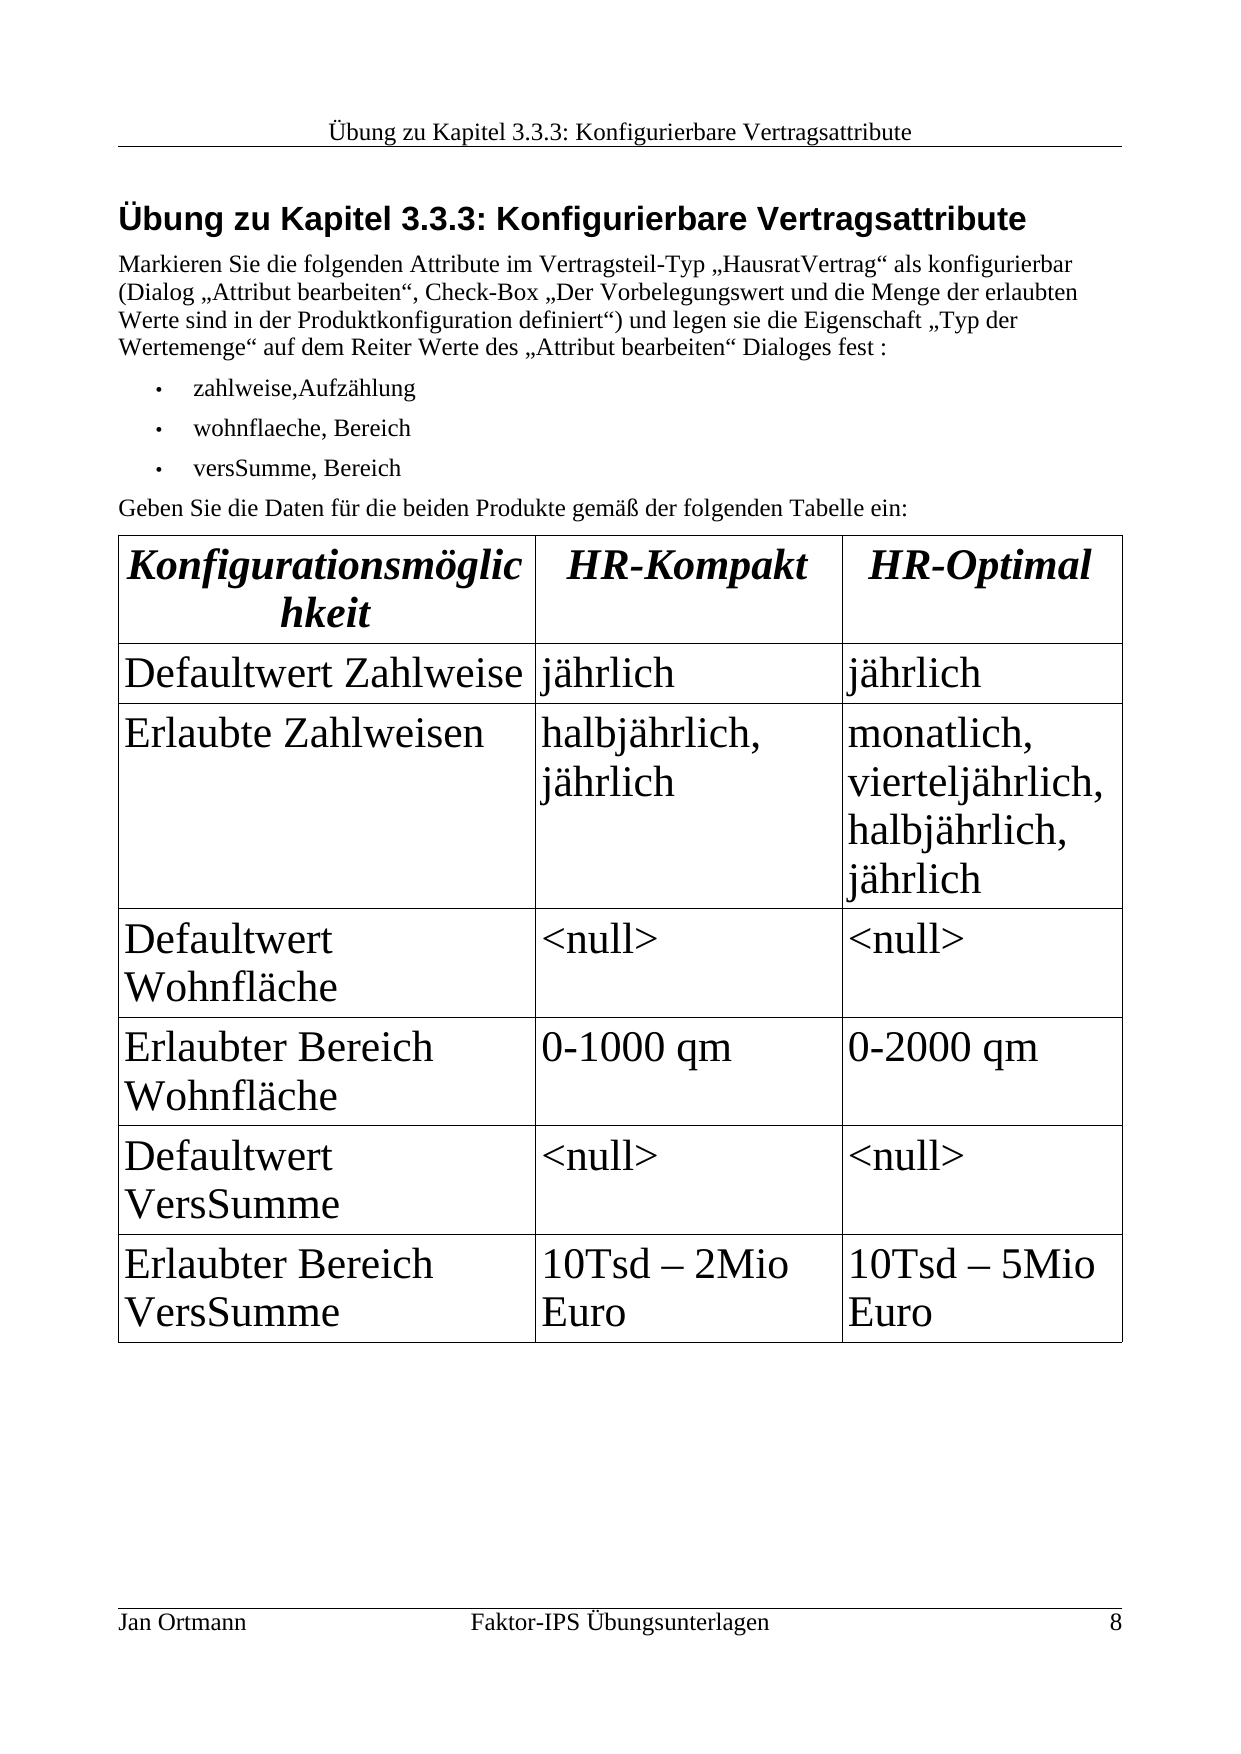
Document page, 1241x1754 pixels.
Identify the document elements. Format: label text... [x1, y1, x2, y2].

table_cell <null> [536, 1126, 842, 1234]
table_cell Erlaubter Bereich VersSumme [119, 1235, 535, 1342]
table_cell Erlaubter Bereich Wohnfläche [119, 1018, 535, 1125]
list zahlweise,Aufzählung [156, 374, 1122, 401]
table_cell monatlich, vierteljährlich, halbjährlich, jährlich [843, 704, 1122, 908]
table_cell 10Tsd – 5Mio Euro [843, 1235, 1122, 1342]
table_header HR-Kompakt [536, 536, 842, 643]
table_cell 10Tsd – 2Mio Euro [536, 1235, 842, 1342]
table_cell 0-2000 qm [843, 1018, 1122, 1125]
table_cell jährlich [536, 644, 842, 703]
table_header Konfigurationsmöglichkeit [119, 536, 535, 643]
text Markieren Sie die folgenden Attribute im Vertragsteil-Typ „HausratVertrag“ als konfigurierbar (Dialog „Attribut bearbeiten“, Check-Box „Der Vorbelegungswert und die Menge der erlaubten Werte sind in der Produktkonfiguration definiert“) und legen sie die Eigenschaft „Typ der Wertemenge“ auf dem Reiter Werte des „Attribut bearbeiten“ Dialoges fest : [118, 250, 1122, 361]
table_header HR-Optimal [843, 536, 1122, 643]
table_cell 0-1000 qm [536, 1018, 842, 1125]
table_cell <null> [843, 1126, 1122, 1234]
table_cell Defaultwert Zahlweise [119, 644, 535, 703]
table_cell jährlich [843, 644, 1122, 703]
table_cell <null> [843, 909, 1122, 1017]
table_cell Erlaubte Zahlweisen [119, 704, 535, 908]
table_cell Defaultwert VersSumme [119, 1126, 535, 1234]
text Geben Sie die Daten für die beiden Produkte gemäß der folgenden Tabelle ein: [118, 494, 1122, 522]
list versSumme, Bereich [156, 454, 1122, 482]
subtitle Übung zu Kapitel 3.3.3: Konfigurierbare Vertragsattribute [118, 200, 1122, 238]
table_cell <null> [536, 909, 842, 1017]
list wohnflaeche, Bereich [156, 414, 1122, 442]
table_cell halbjährlich, jährlich [536, 704, 842, 908]
table_cell Defaultwert Wohnfläche [119, 909, 535, 1017]
